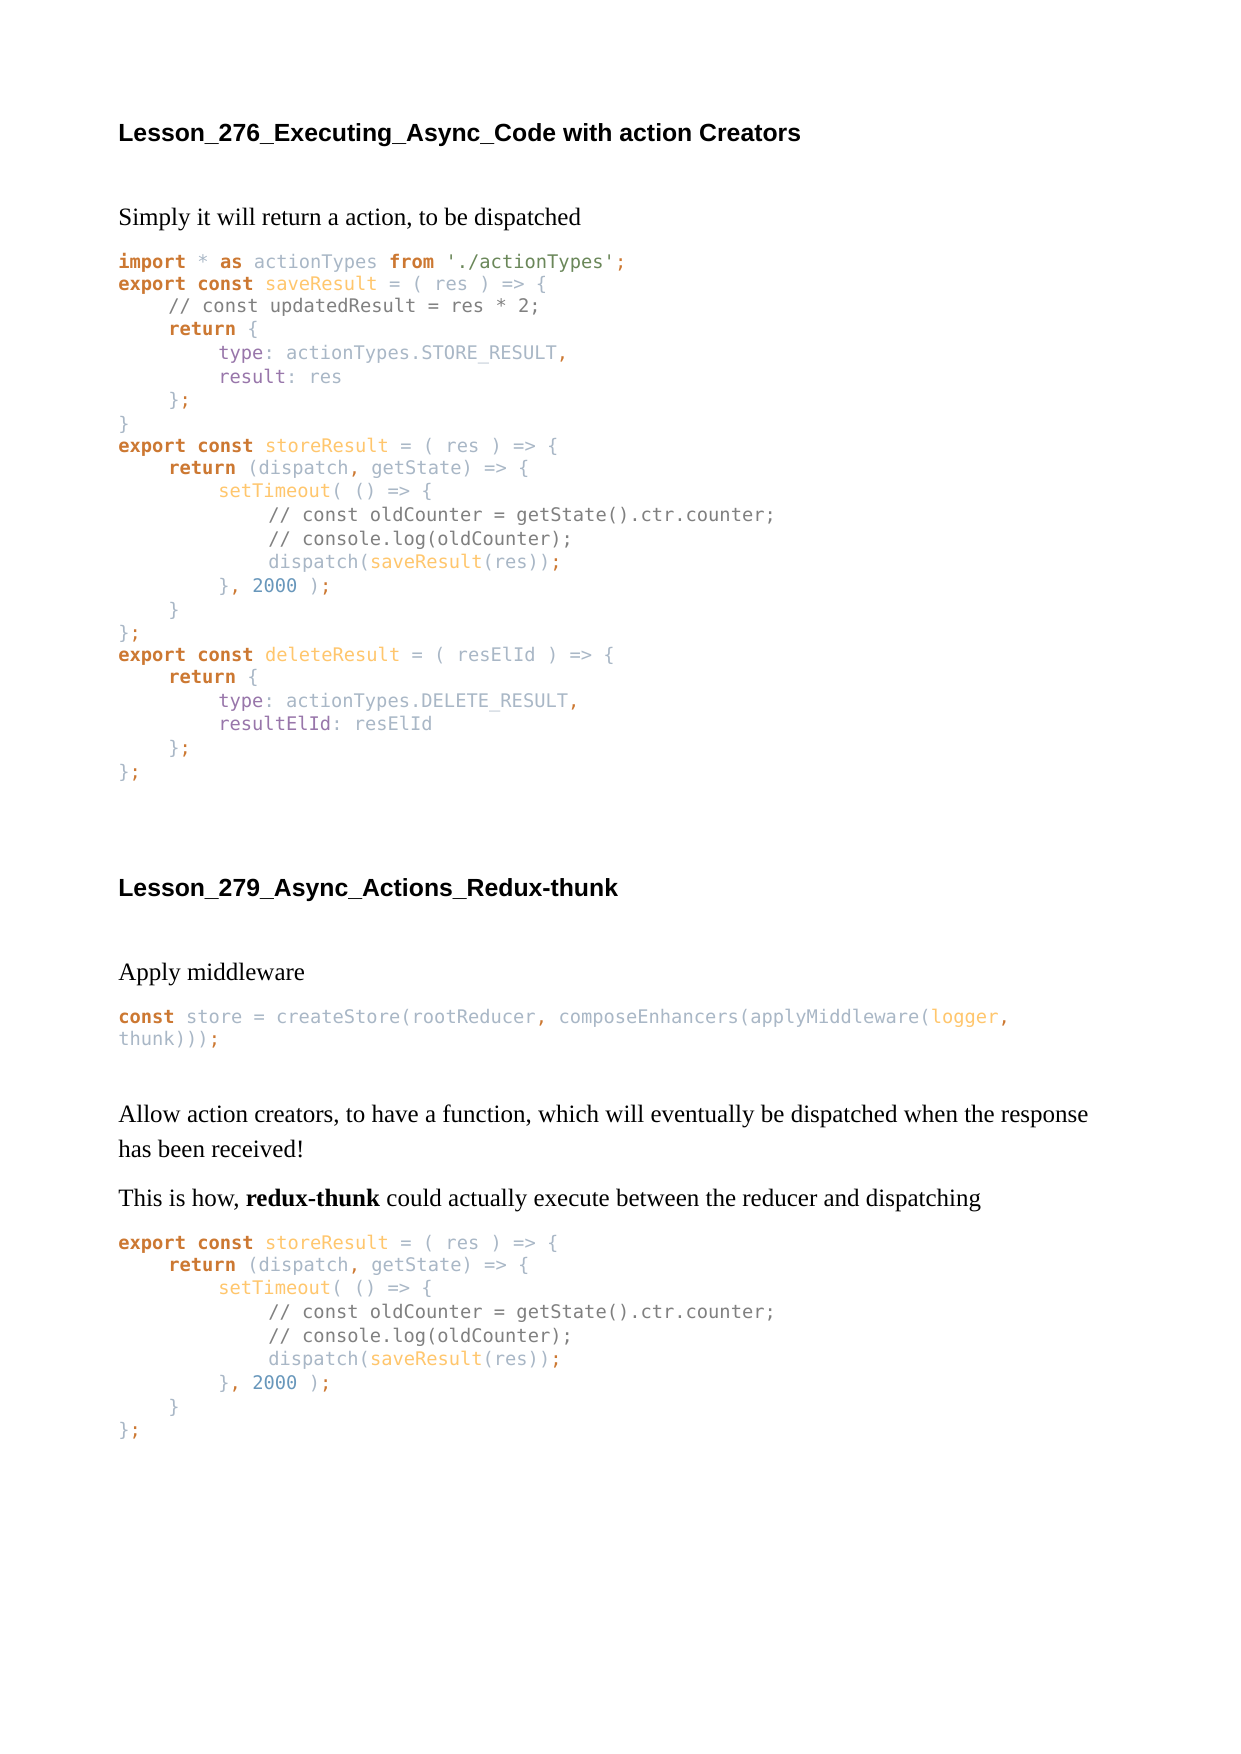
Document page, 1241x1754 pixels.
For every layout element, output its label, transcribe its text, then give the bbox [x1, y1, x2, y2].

text resultElId: resElId [118, 713, 1122, 737]
text return { [118, 318, 1122, 342]
text }; [118, 389, 1122, 413]
text const store = createStore(rootReducer, composeEnhancers(applyMiddleware(logger, thunk))); [118, 1006, 1122, 1050]
text return (dispatch, getState) => { [118, 1254, 1122, 1277]
text export const storeResult = ( res ) => { [118, 1232, 1122, 1254]
text result: res [118, 366, 1122, 389]
text } [118, 1396, 1122, 1419]
text // const oldCounter = getState().ctr.counter; [118, 1301, 1122, 1325]
text export const deleteResult = ( resElId ) => { [118, 644, 1122, 666]
text Simply it will return a action, to be dispatched [118, 202, 1122, 231]
text return { [118, 666, 1122, 690]
text setTimeout( () => { [118, 1277, 1122, 1301]
subtitle Lesson_279_Async_Actions_Redux-thunk [118, 873, 1122, 902]
text return (dispatch, getState) => { [118, 457, 1122, 480]
text dispatch(saveResult(res)); [118, 551, 1122, 575]
text export const saveResult = ( res ) => { [118, 273, 1122, 295]
text }; [118, 1419, 1122, 1441]
text } [118, 413, 1122, 435]
text export const storeResult = ( res ) => { [118, 435, 1122, 457]
text }; [118, 737, 1122, 761]
text type: actionTypes.STORE_RESULT, [118, 342, 1122, 366]
text } [118, 599, 1122, 622]
text // const updatedResult = res * 2; [118, 295, 1122, 318]
text }, 2000 ); [118, 575, 1122, 599]
text // console.log(oldCounter); [118, 1325, 1122, 1348]
text // const oldCounter = getState().ctr.counter; [118, 504, 1122, 528]
text // console.log(oldCounter); [118, 528, 1122, 551]
text import * as actionTypes from './actionTypes'; [118, 251, 1122, 273]
text dispatch(saveResult(res)); [118, 1348, 1122, 1372]
text }, 2000 ); [118, 1372, 1122, 1396]
text type: actionTypes.DELETE_RESULT, [118, 690, 1122, 713]
text This is how, redux-thunk could actually execute between the reducer and dispatching [118, 1183, 1122, 1212]
subtitle Lesson_276_Executing_Async_Code with action Creators [118, 118, 1122, 147]
text Allow action creators, to have a function, which will eventually be dispatched when the response has been received! [118, 1099, 1122, 1162]
text Apply middleware [118, 957, 1122, 986]
text }; [118, 761, 1122, 782]
text setTimeout( () => { [118, 480, 1122, 504]
text }; [118, 622, 1122, 644]
